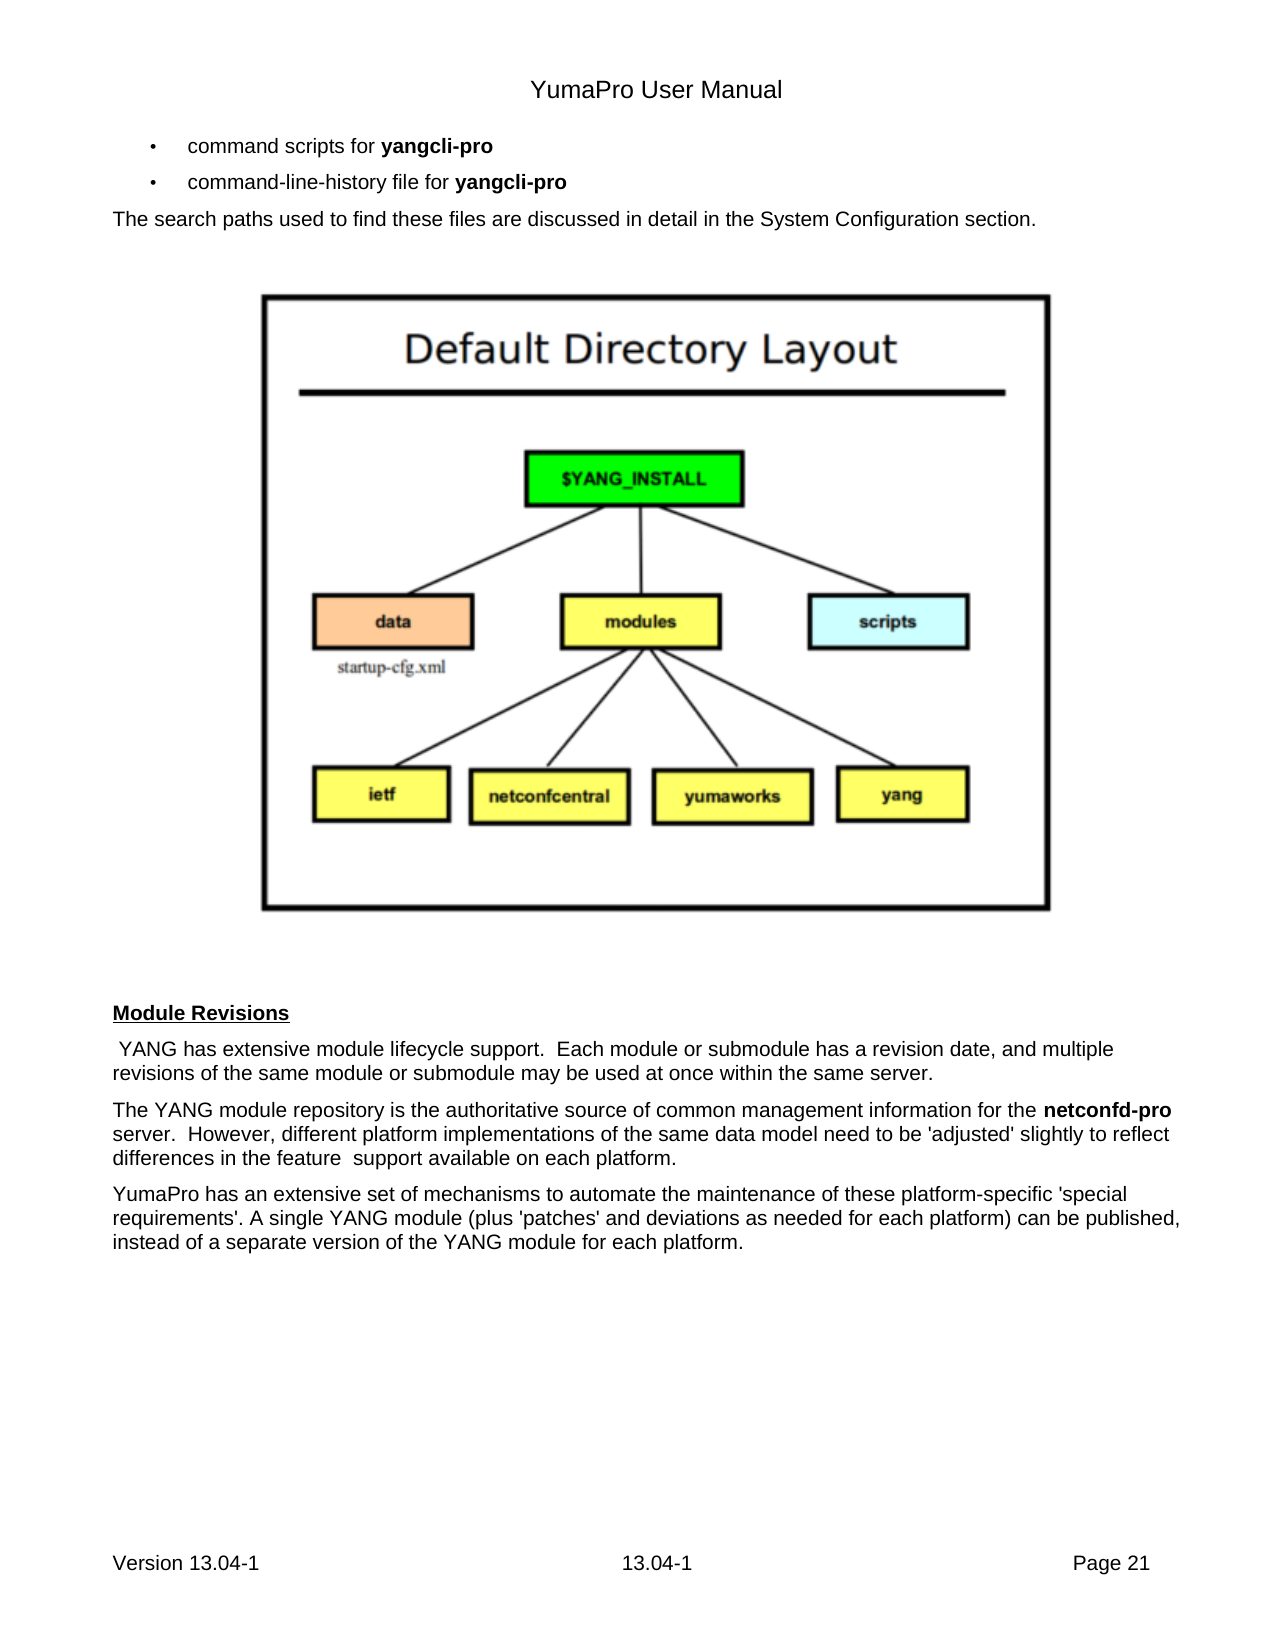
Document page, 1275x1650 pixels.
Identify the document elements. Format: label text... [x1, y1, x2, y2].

text YumaPro has an extensive set of mechanisms to automate the maintenance of these platform-specific 'special requirements'. A single YANG module (plus 'patches' and deviations as needed for each platform) can be published, instead of a separate version of the YANG module for each platform. [112, 1182, 1200, 1254]
picture [239, 279, 1074, 928]
text The YANG module repository is the authoritative source of common management information for the netconfd-pro server. However, different platform implementations of the same data model need to be 'adjusted' slightly to reflect differences in the feature support available on each platform. [112, 1098, 1200, 1169]
text The search paths used to find these files are discussed in detail in the System Configuration section. [112, 207, 1200, 231]
text YANG has extensive module lifecycle support. Each module or submodule has a revision date, and multiple revisions of the same module or submodule may be used at once within the same server. [112, 1037, 1200, 1085]
list command scripts for yangcli-pro [150, 134, 1200, 158]
text Module Revisions [112, 1001, 1200, 1025]
list command-line-history file for yangcli-pro [150, 170, 1200, 194]
